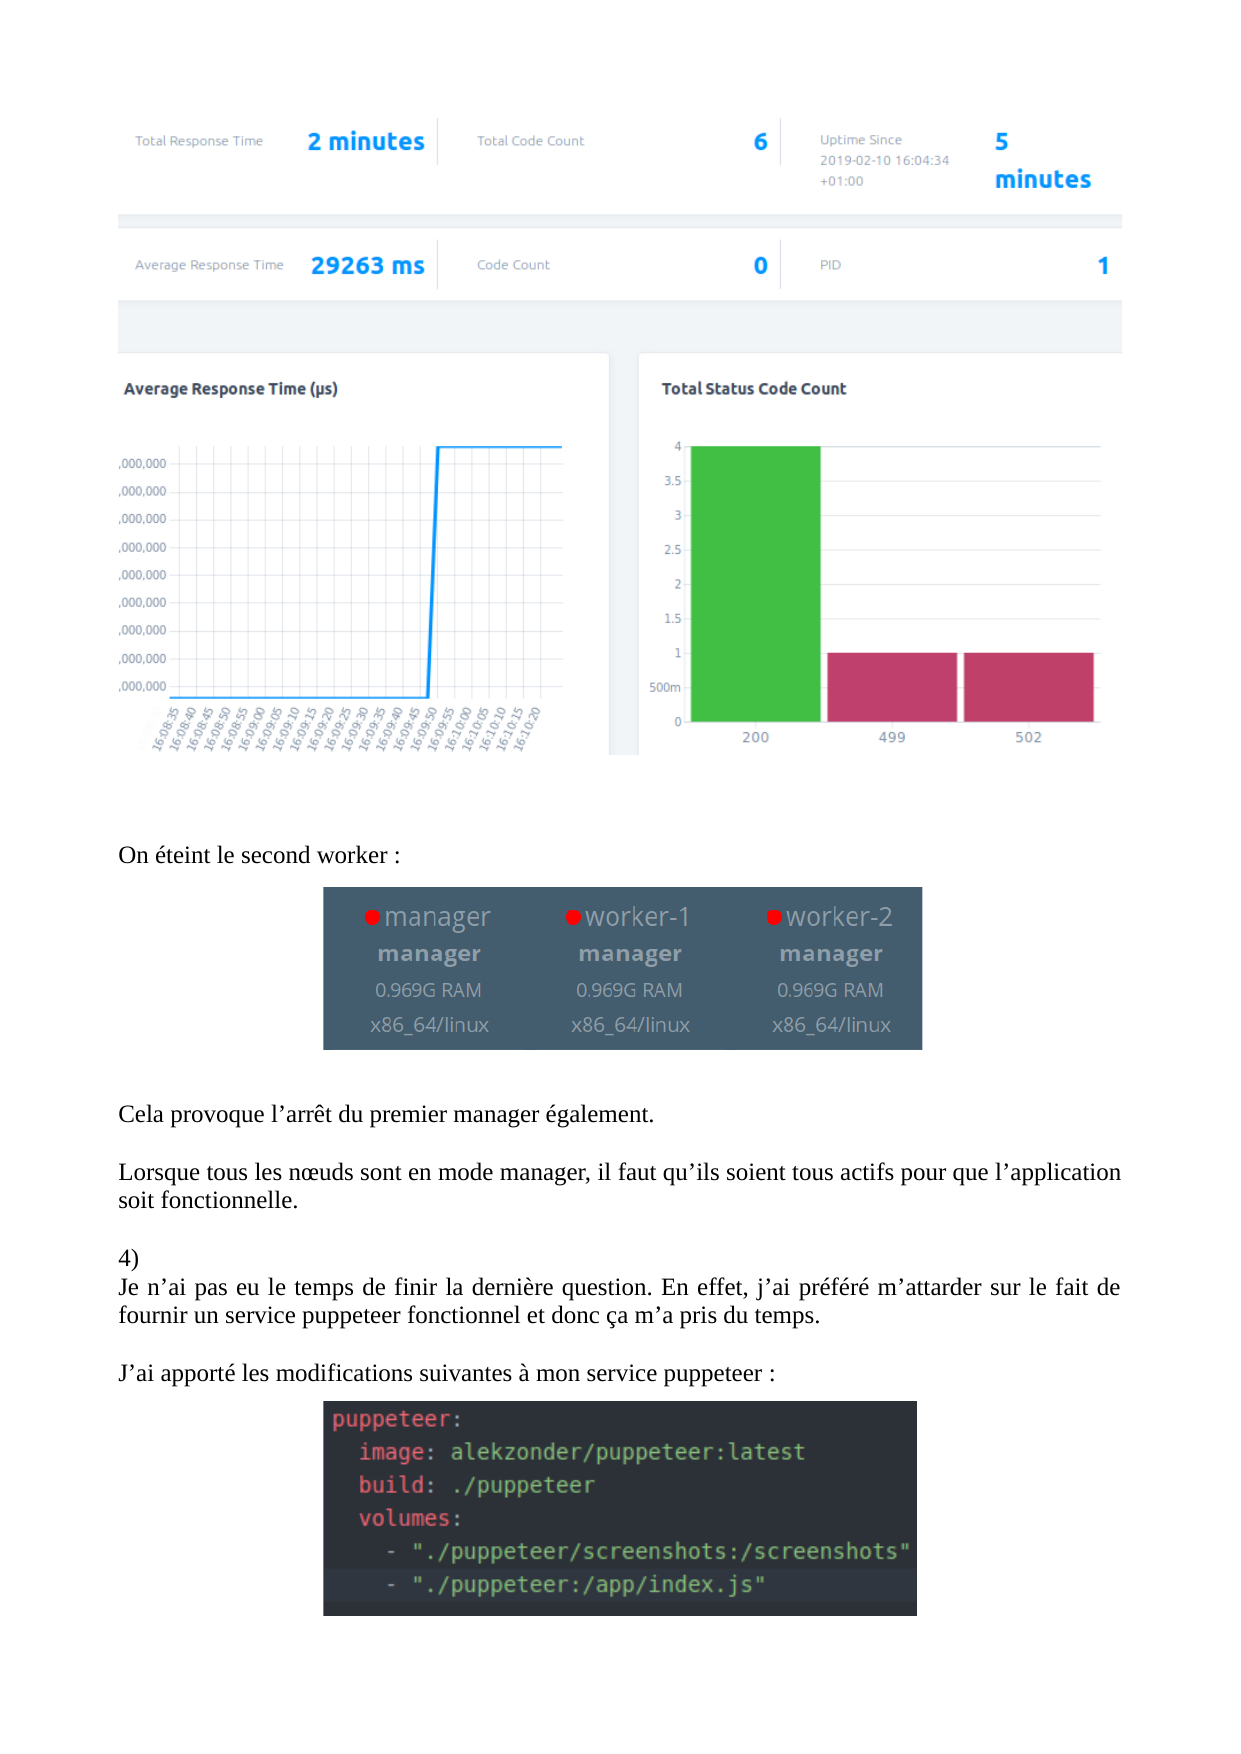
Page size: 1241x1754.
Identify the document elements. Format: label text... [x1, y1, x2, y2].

text Je n’ai pas eu le temps de finir la dernière question. En effet, j’ai préféré m’attarder sur le fait de fournir un service puppeteer fonctionnel et donc ça m’a pris du temps. [118, 1272, 1122, 1329]
text Lorsque tous les nœuds sont en mode manager, il faut qu’ils soient tous actifs pour que l’application soit fonctionnelle. [118, 1157, 1122, 1214]
picture [323, 887, 923, 1050]
text 4) [118, 1243, 1122, 1272]
picture [323, 1401, 917, 1616]
text On éteint le second worker : [118, 840, 1122, 869]
text Cela provoque l’arrêt du premier manager également. [118, 1099, 1122, 1128]
text J’ai apporté les modifications suivantes à mon service puppeteer : [118, 1358, 1122, 1387]
picture [118, 118, 1123, 755]
